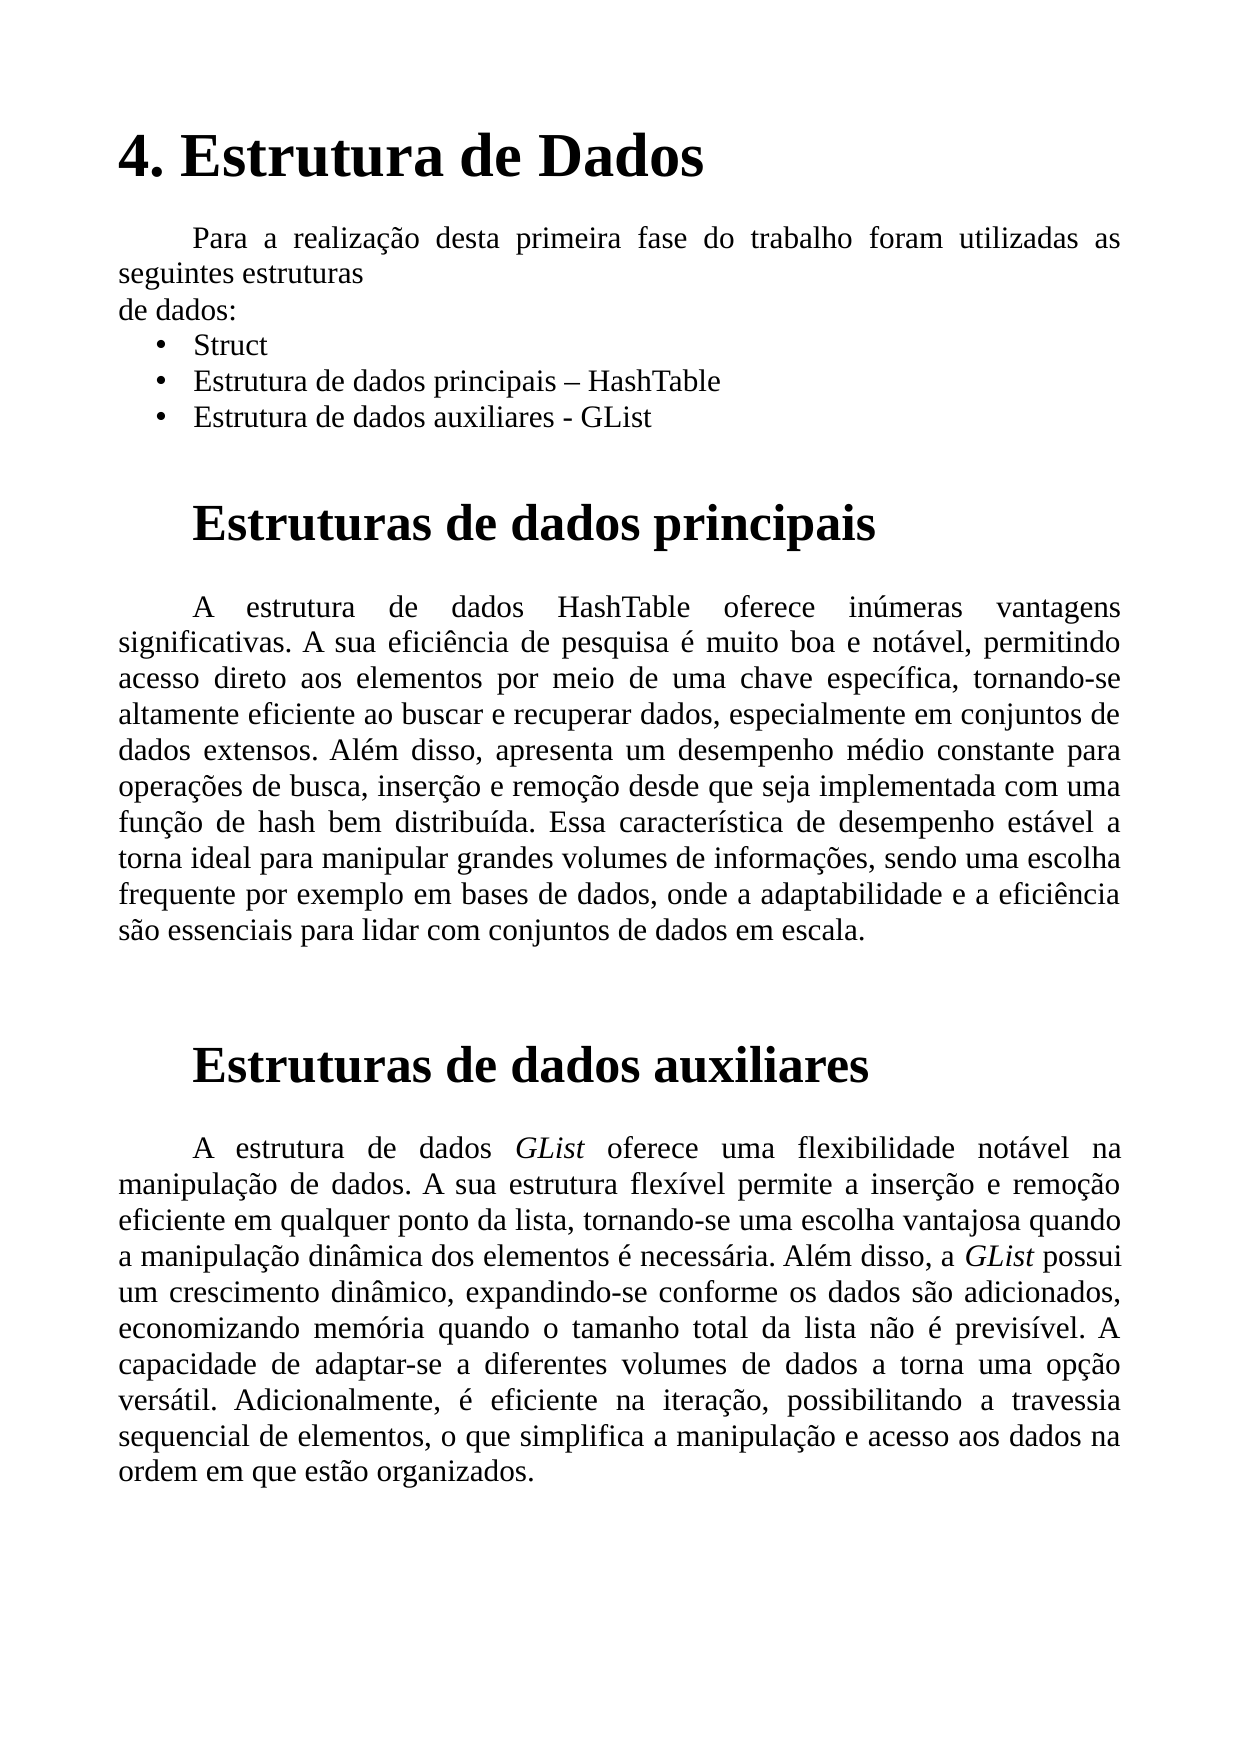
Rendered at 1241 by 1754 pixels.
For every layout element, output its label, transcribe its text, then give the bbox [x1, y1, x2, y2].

text 4. Estrutura de Dados [118, 118, 1122, 190]
text Para a realização desta primeira fase do trabalho foram utilizadas as seguintes estruturas [118, 219, 1122, 291]
text Estruturas de dados principais [118, 492, 1122, 552]
text A estrutura de dados GList oferece uma flexibilidade notável na manipulação de dados. A sua estrutura flexível permite a inserção e remoção eficiente em qualquer ponto da lista, tornando-se uma escolha vantajosa quando a manipulação dinâmica dos elementos é necessária. Além disso, a GList possui um crescimento dinâmico, expandindo-se conforme os dados são adicionados, economizando memória quando o tamanho total da lista não é previsível. A capacidade de adaptar-se a diferentes volumes de dados a torna uma opção versátil. Adicionalmente, é eficiente na iteração, possibilitando a travessia sequencial de elementos, o que simplifica a manipulação e acesso aos dados na ordem em que estão organizados. [118, 1129, 1122, 1489]
list Estrutura de dados principais – HashTable [156, 363, 1122, 398]
text de dados: [118, 291, 1122, 327]
list Struct [156, 327, 1122, 363]
text Estruturas de dados auxiliares [118, 1033, 1122, 1093]
list Estrutura de dados auxiliares - GList [156, 398, 1122, 434]
text A estrutura de dados HashTable oferece inúmeras vantagens significativas. A sua eficiência de pesquisa é muito boa e notável, permitindo acesso direto aos elementos por meio de uma chave específica, tornando-se altamente eficiente ao buscar e recuperar dados, especialmente em conjuntos de dados extensos. Além disso, apresenta um desempenho médio constante para operações de busca, inserção e remoção desde que seja implementada com uma função de hash bem distribuída. Essa característica de desempenho estável a torna ideal para manipular grandes volumes de informações, sendo uma escolha frequente por exemplo em bases de dados, onde a adaptabilidade e a eficiência são essenciais para lidar com conjuntos de dados em escala. [118, 588, 1122, 947]
